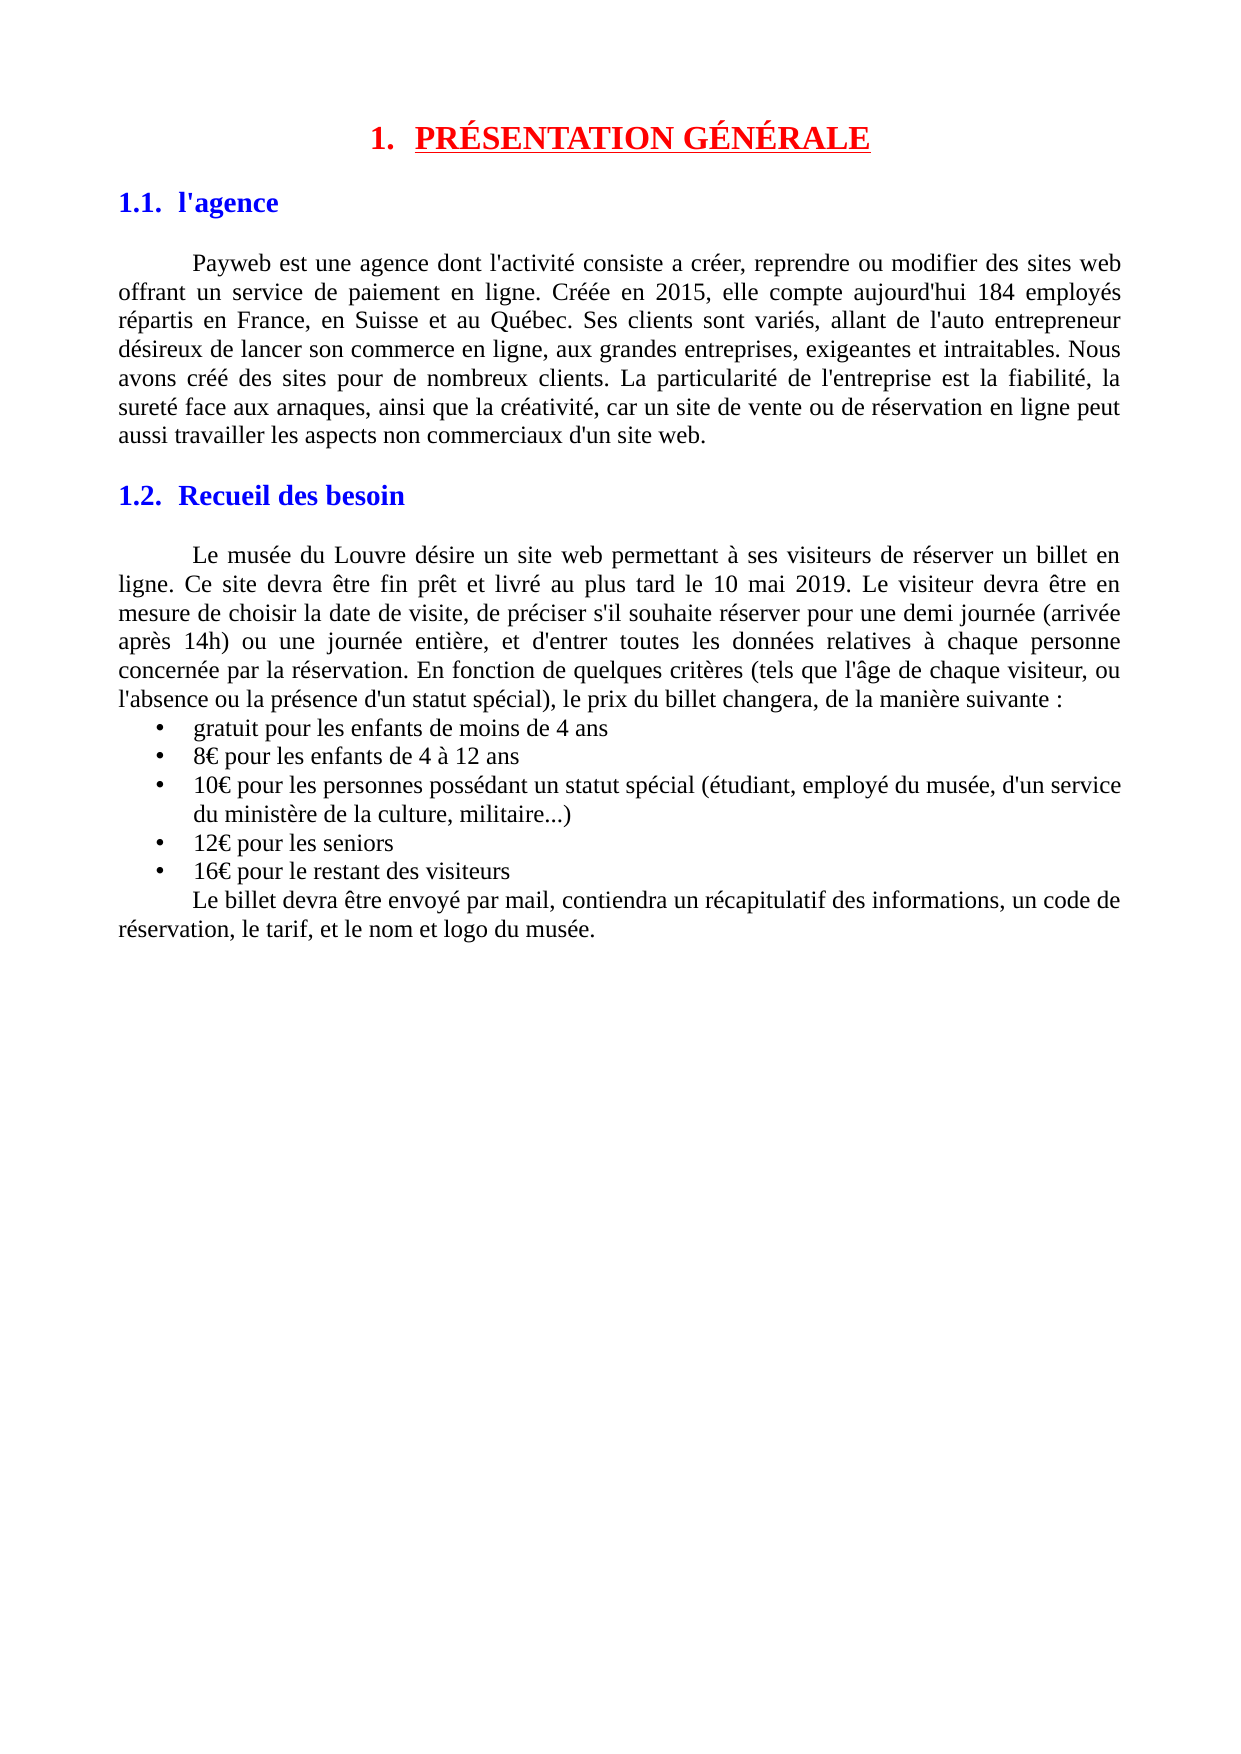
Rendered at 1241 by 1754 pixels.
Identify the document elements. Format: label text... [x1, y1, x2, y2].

list gratuit pour les enfants de moins de 4 ans [156, 713, 1122, 741]
list 16€ pour le restant des visiteurs [156, 856, 1122, 885]
text Payweb est une agence dont l'activité consiste a créer, reprendre ou modifier des sites web offrant un service de paiement en ligne. Créée en 2015, elle compte aujourd'hui 184 employés répartis en France, en Suisse et au Québec. Ses clients sont variés, allant de l'auto entrepreneur désireux de lancer son commerce en ligne, aux grandes entreprises, exigeantes et intraitables. Nous avons créé des sites pour de nombreux clients. La particularité de l'entreprise est la fiabilité, la sureté face aux arnaques, ainsi que la créativité, car un site de vente ou de réservation en ligne peut aussi travailler les aspects non commerciaux d'un site web. [118, 248, 1122, 449]
subtitle Recueil des besoin [118, 478, 1122, 511]
list 8€ pour les enfants de 4 à 12 ans [156, 741, 1122, 770]
list 10€ pour les personnes possédant un statut spécial (étudiant, employé du musée, d'un service du ministère de la culture, militaire...) [156, 770, 1122, 828]
subtitle Présentation générale [118, 118, 1122, 157]
subtitle l'agence [118, 186, 1122, 219]
text Le musée du Louvre désire un site web permettant à ses visiteurs de réserver un billet en ligne. Ce site devra être fin prêt et livré au plus tard le 10 mai 2019. Le visiteur devra être en mesure de choisir la date de visite, de préciser s'il souhaite réserver pour une demi journée (arrivée après 14h) ou une journée entière, et d'entrer toutes les données relatives à chaque personne concernée par la réservation. En fonction de quelques critères (tels que l'âge de chaque visiteur, ou l'absence ou la présence d'un statut spécial), le prix du billet changera, de la manière suivante : [118, 540, 1122, 713]
text Le billet devra être envoyé par mail, contiendra un récapitulatif des informations, un code de réservation, le tarif, et le nom et logo du musée. [118, 885, 1122, 943]
list 12€ pour les seniors [156, 828, 1122, 856]
